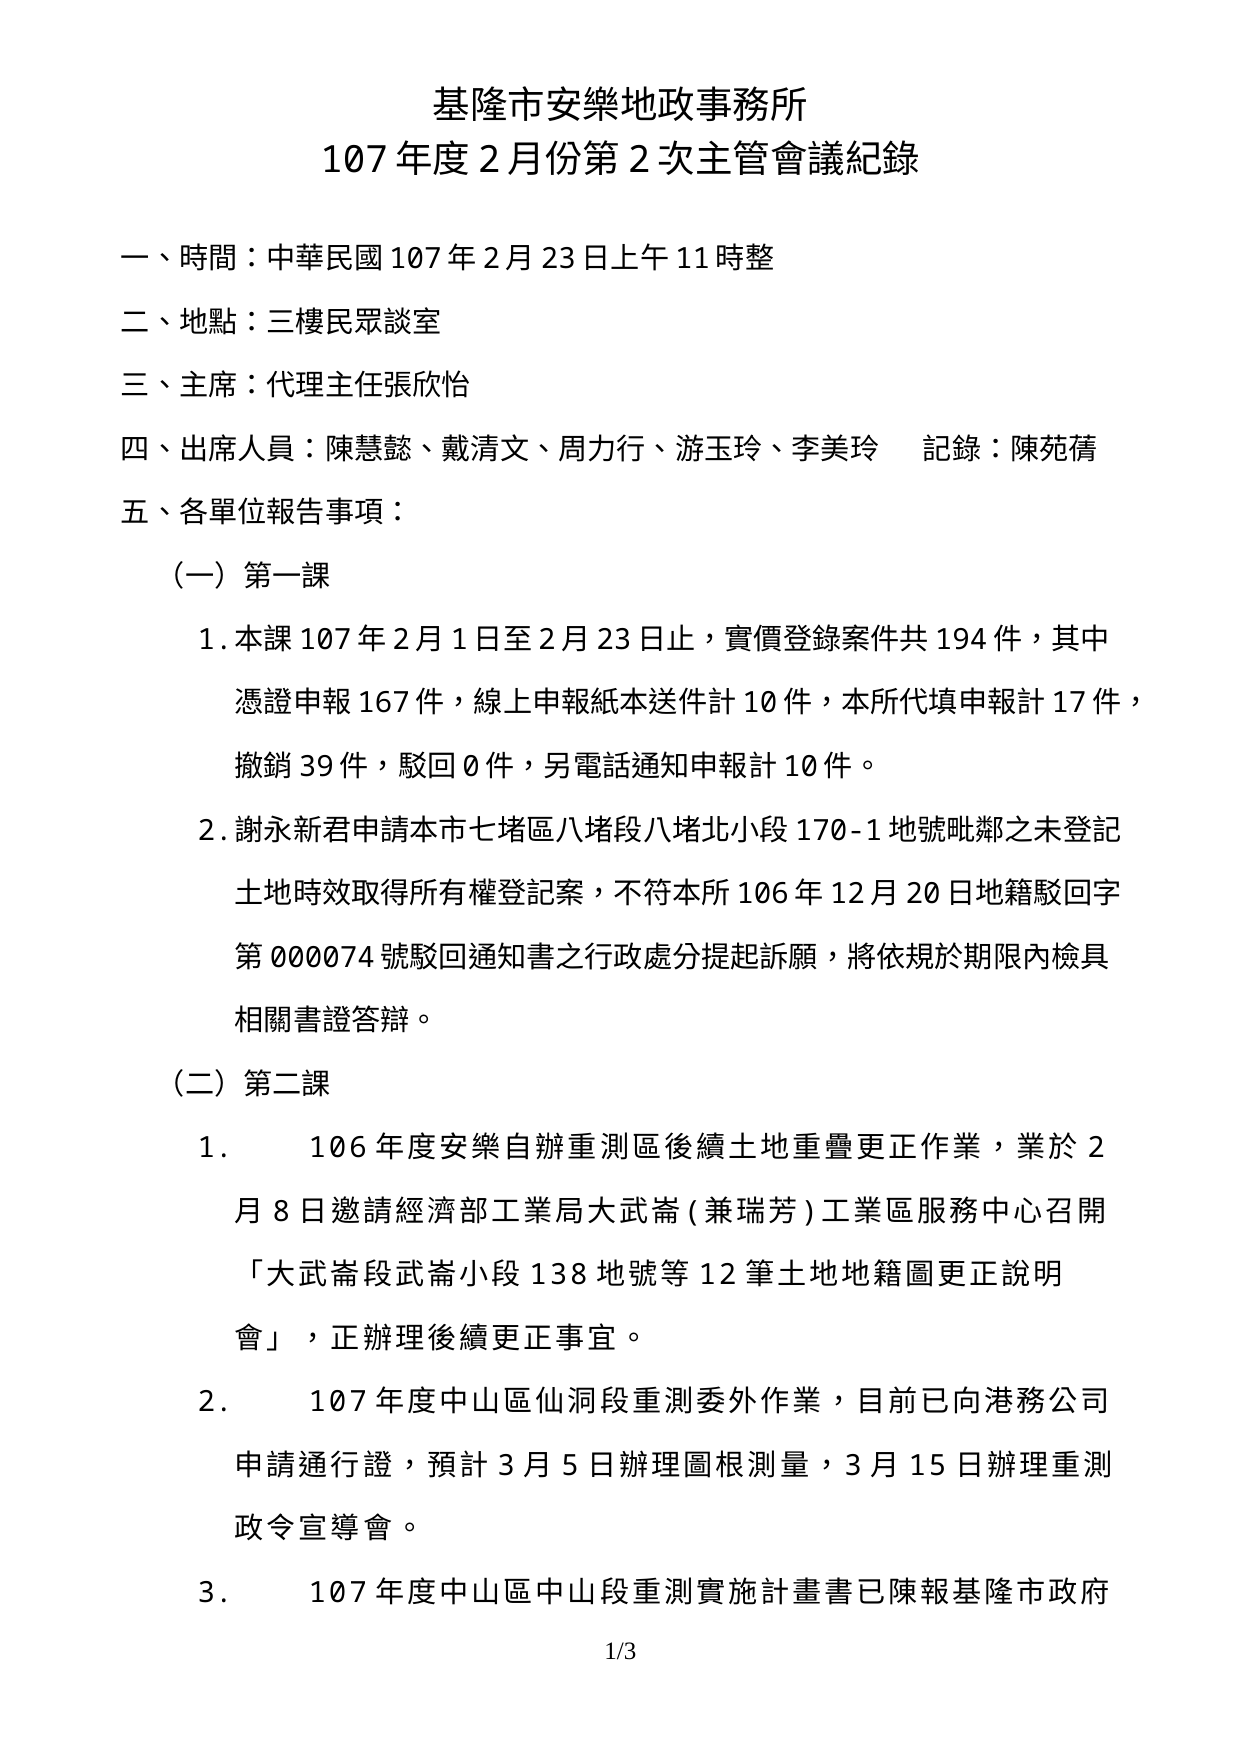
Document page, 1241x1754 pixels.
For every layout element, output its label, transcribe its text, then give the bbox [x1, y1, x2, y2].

text 基隆市安樂地政事務所 [118, 75, 1122, 129]
list 出席人員：陳慧懿、戴清文、周力行、游玉玲、李美玲 記錄：陳苑蒨 [119, 425, 1122, 467]
list 第二課 [156, 1060, 1122, 1102]
list 地點：三樓民眾談室 [119, 298, 1122, 341]
list 各單位報告事項： [119, 489, 1122, 531]
list 107年度中山區中山段重測實施計畫書已陳報基隆市政府 [197, 1568, 1122, 1611]
list 本課107年2月1日至2月23日止，實價登錄案件共194件，其中憑證申報167件，線上申報紙本送件計10件，本所代填申報計17件，撤銷39件，駁回0件，另電話通知申報計10件。 [197, 616, 1122, 785]
list 謝永新君申請本市七堵區八堵段八堵北小段170-1地號毗鄰之未登記土地時效取得所有權登記案，不符本所106年12月20日地籍駁回字第000074號駁回通知書之行政處分提起訴願，將依規於期限內檢具相關書證答辯。 [197, 806, 1122, 1039]
list 第一課 [156, 552, 1122, 594]
list 主席：代理主任張欣怡 [119, 362, 1122, 404]
list 107年度中山區仙洞段重測委外作業，目前已向港務公司申請通行證，預計3月5日辦理圖根測量，3月15日辦理重測政令宣導會。 [197, 1378, 1122, 1547]
list 106年度安樂自辦重測區後續土地重疊更正作業，業於2月8日邀請經濟部工業局大武崙(兼瑞芳)工業區服務中心召開「大武崙段武崙小段138地號等12筆土地地籍圖更正說明會」，正辦理後續更正事宜。 [197, 1124, 1122, 1357]
list 時間：中華民國107年2月23日上午11時整 [119, 235, 1122, 277]
text 107年度2月份第2次主管會議紀錄 [118, 129, 1122, 184]
